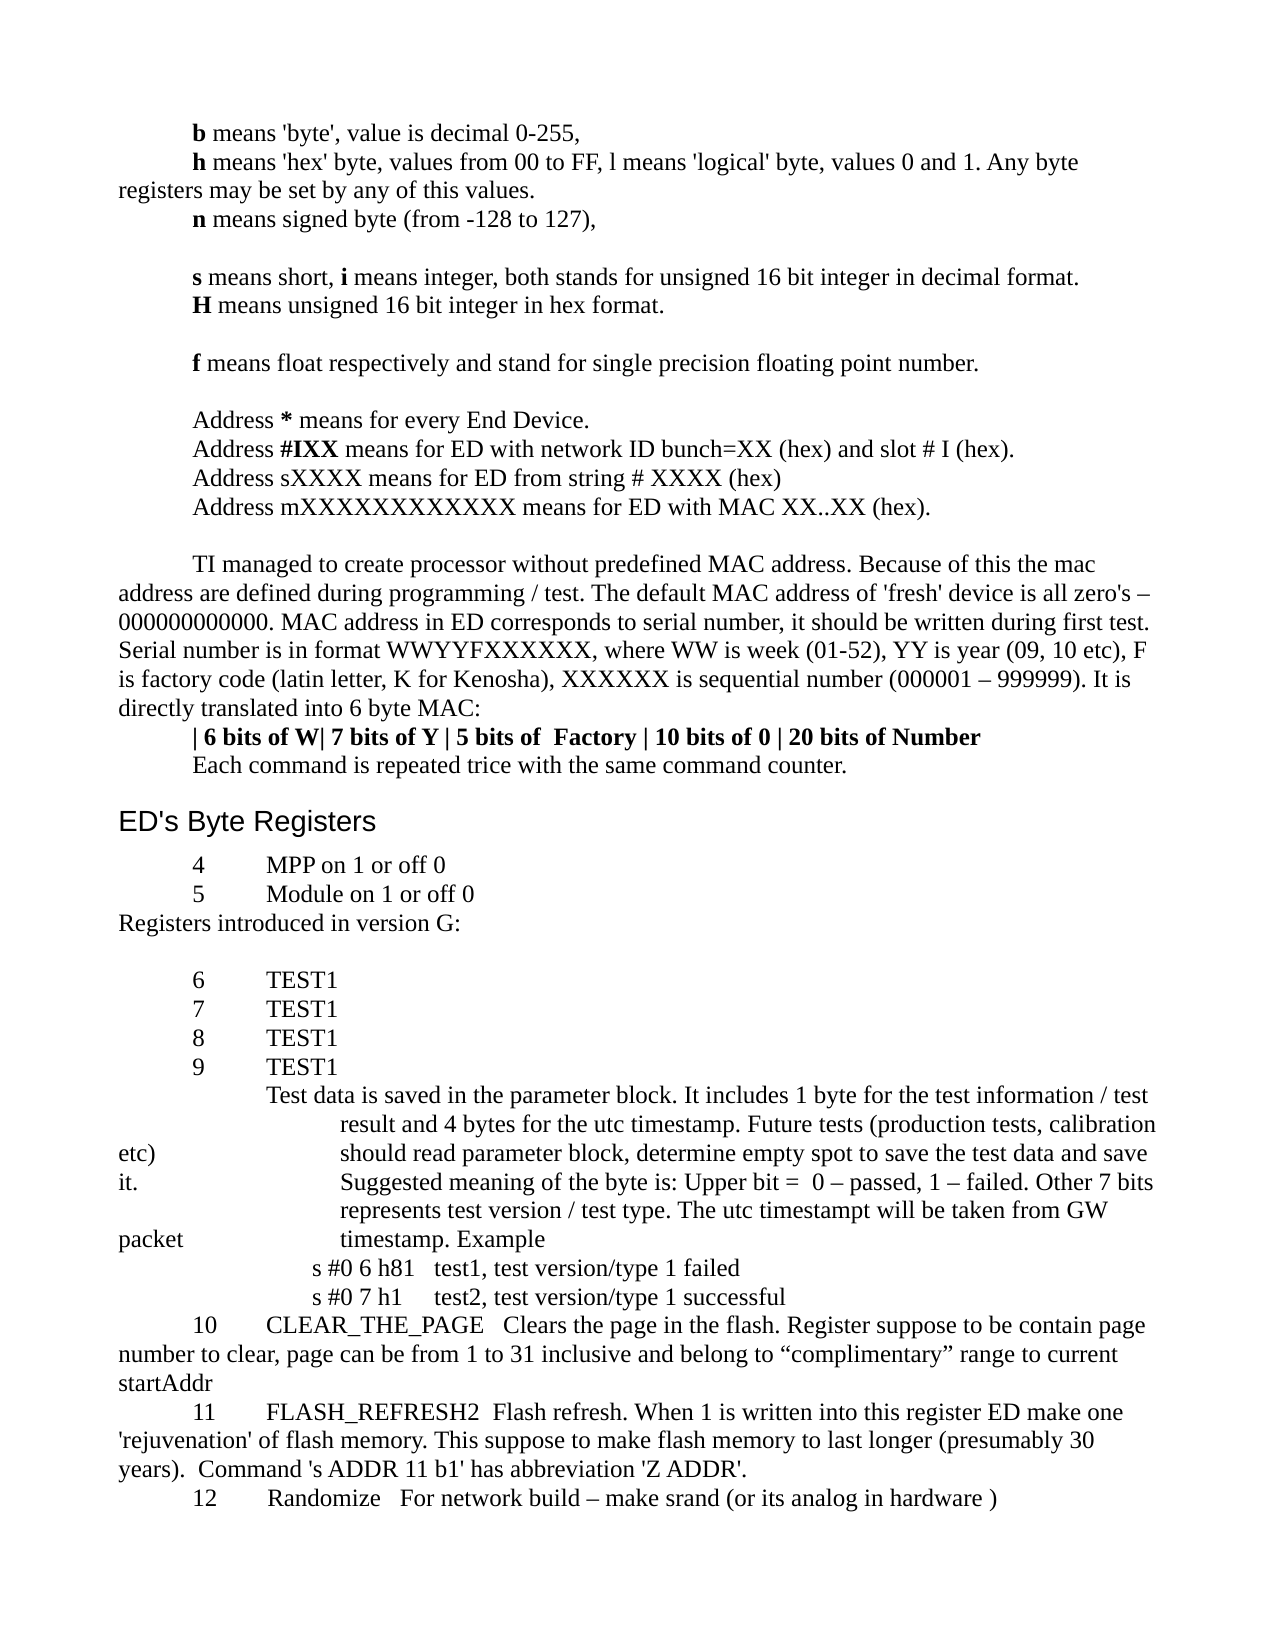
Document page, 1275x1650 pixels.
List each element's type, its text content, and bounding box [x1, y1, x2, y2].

text Address sXXXX means for ED from string # XXXX (hex) [118, 463, 1157, 492]
text 5 Module on 1 or off 0 [118, 879, 1157, 908]
text b means 'byte', value is decimal 0-255, [118, 118, 1157, 147]
text 11 FLASH_REFRESH2 Flash refresh. When 1 is written into this register ED make one 'rejuvenation' of flash memory. This suppose to make flash memory to last longer (presumably 30 years). Command 's ADDR 11 b1' has abbreviation 'Z ADDR'. [118, 1397, 1157, 1483]
text 7 TEST1 [118, 994, 1157, 1023]
text H means unsigned 16 bit integer in hex format. [118, 291, 1157, 319]
text 4 MPP on 1 or off 0 [118, 850, 1157, 879]
text s #0 7 h1 test2, test version/type 1 successful [118, 1282, 1157, 1310]
text Address mXXXXXXXXXXXX means for ED with MAC XX..XX (hex). [118, 492, 1157, 521]
text 10 CLEAR_THE_PAGE Clears the page in the flash. Register suppose to be contain page number to clear, page can be from 1 to 31 inclusive and belong to “complimentary” range to current startAddr [118, 1310, 1157, 1397]
text n means signed byte (from -128 to 127), [118, 204, 1157, 233]
text Test data is saved in the parameter block. It includes 1 byte for the test information / test result and 4 bytes for the utc timestamp. Future tests (production tests, calibration etc) should read parameter block, determine empty spot to save the test data and save it. Suggested meaning of the byte is: Upper bit = 0 – passed, 1 – failed. Other 7 bits represents test version / test type. The utc timestampt will be taken from GW packet timestamp. Example [118, 1080, 1157, 1253]
text s #0 6 h81 test1, test version/type 1 failed [118, 1253, 1157, 1282]
text 8 TEST1 [118, 1023, 1157, 1052]
text TI managed to create processor without predefined MAC address. Because of this the mac address are defined during programming / test. The default MAC address of 'fresh' device is all zero's – 000000000000. MAC address in ED corresponds to serial number, it should be written during first test. Serial number is in format WWYYFXXXXXX, where WW is week (01-52), YY is year (09, 10 etc), F is factory code (latin letter, K for Kenosha), XXXXXX is sequential number (000001 – 999999). It is directly translated into 6 byte MAC: [118, 549, 1157, 722]
text h means 'hex' byte, values from 00 to FF, l means 'logical' byte, values 0 and 1. Any byte registers may be set by any of this values. [118, 147, 1157, 204]
text Address * means for every End Device. [118, 406, 1157, 434]
text f means float respectively and stand for single precision floating point number. [118, 348, 1157, 377]
text s means short, i means integer, both stands for unsigned 16 bit integer in decimal format. [118, 262, 1157, 291]
text Each command is repeated trice with the same command counter. [118, 751, 1157, 779]
text | 6 bits of W| 7 bits of Y | 5 bits of Factory | 10 bits of 0 | 20 bits of Number [118, 722, 1157, 751]
text 12 Randomize For network build – make srand (or its analog in hardware ) [118, 1483, 1157, 1512]
subtitle ED's Byte Registers [118, 804, 1157, 838]
text 6 TEST1 [118, 965, 1157, 994]
text Address #IXX means for ED with network ID bunch=XX (hex) and slot # I (hex). [118, 434, 1157, 463]
text 9 TEST1 [118, 1052, 1157, 1080]
text Registers introduced in version G: [118, 908, 1157, 937]
